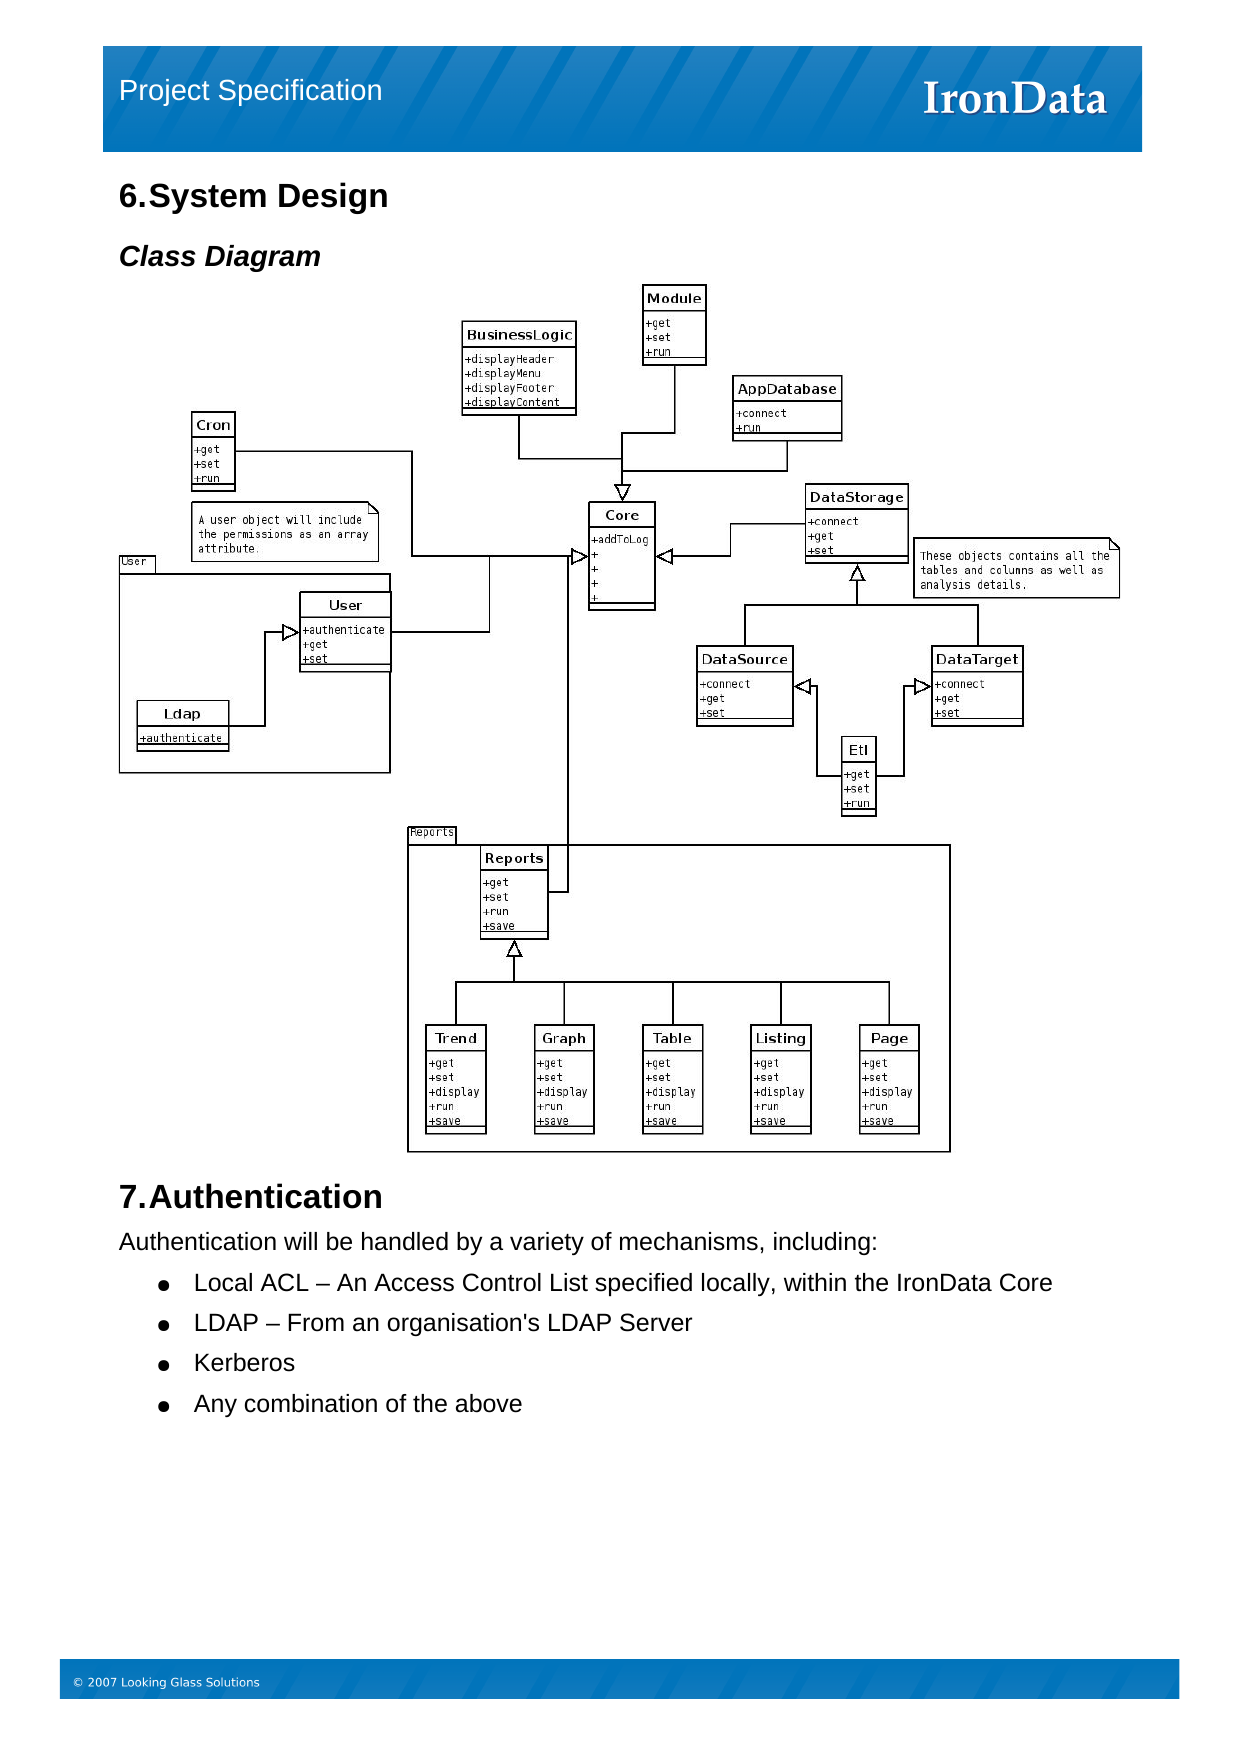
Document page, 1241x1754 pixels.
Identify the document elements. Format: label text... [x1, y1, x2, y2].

picture [118, 284, 1121, 1153]
subtitle Authentication [119, 1178, 1120, 1215]
list Kerberos [156, 1349, 1120, 1377]
list Any combination of the above [156, 1389, 1120, 1417]
text Authentication will be handled by a variety of mechanisms, including: [119, 1228, 1120, 1256]
subtitle System Design [119, 177, 1120, 215]
picture [103, 46, 1143, 152]
list Local ACL – An Access Control List specified locally, within the IronData Core [156, 1268, 1120, 1296]
subtitle Class Diagram [119, 240, 1120, 272]
picture [59, 1659, 1180, 1699]
list LDAP – From an organisation's LDAP Server [156, 1309, 1120, 1337]
